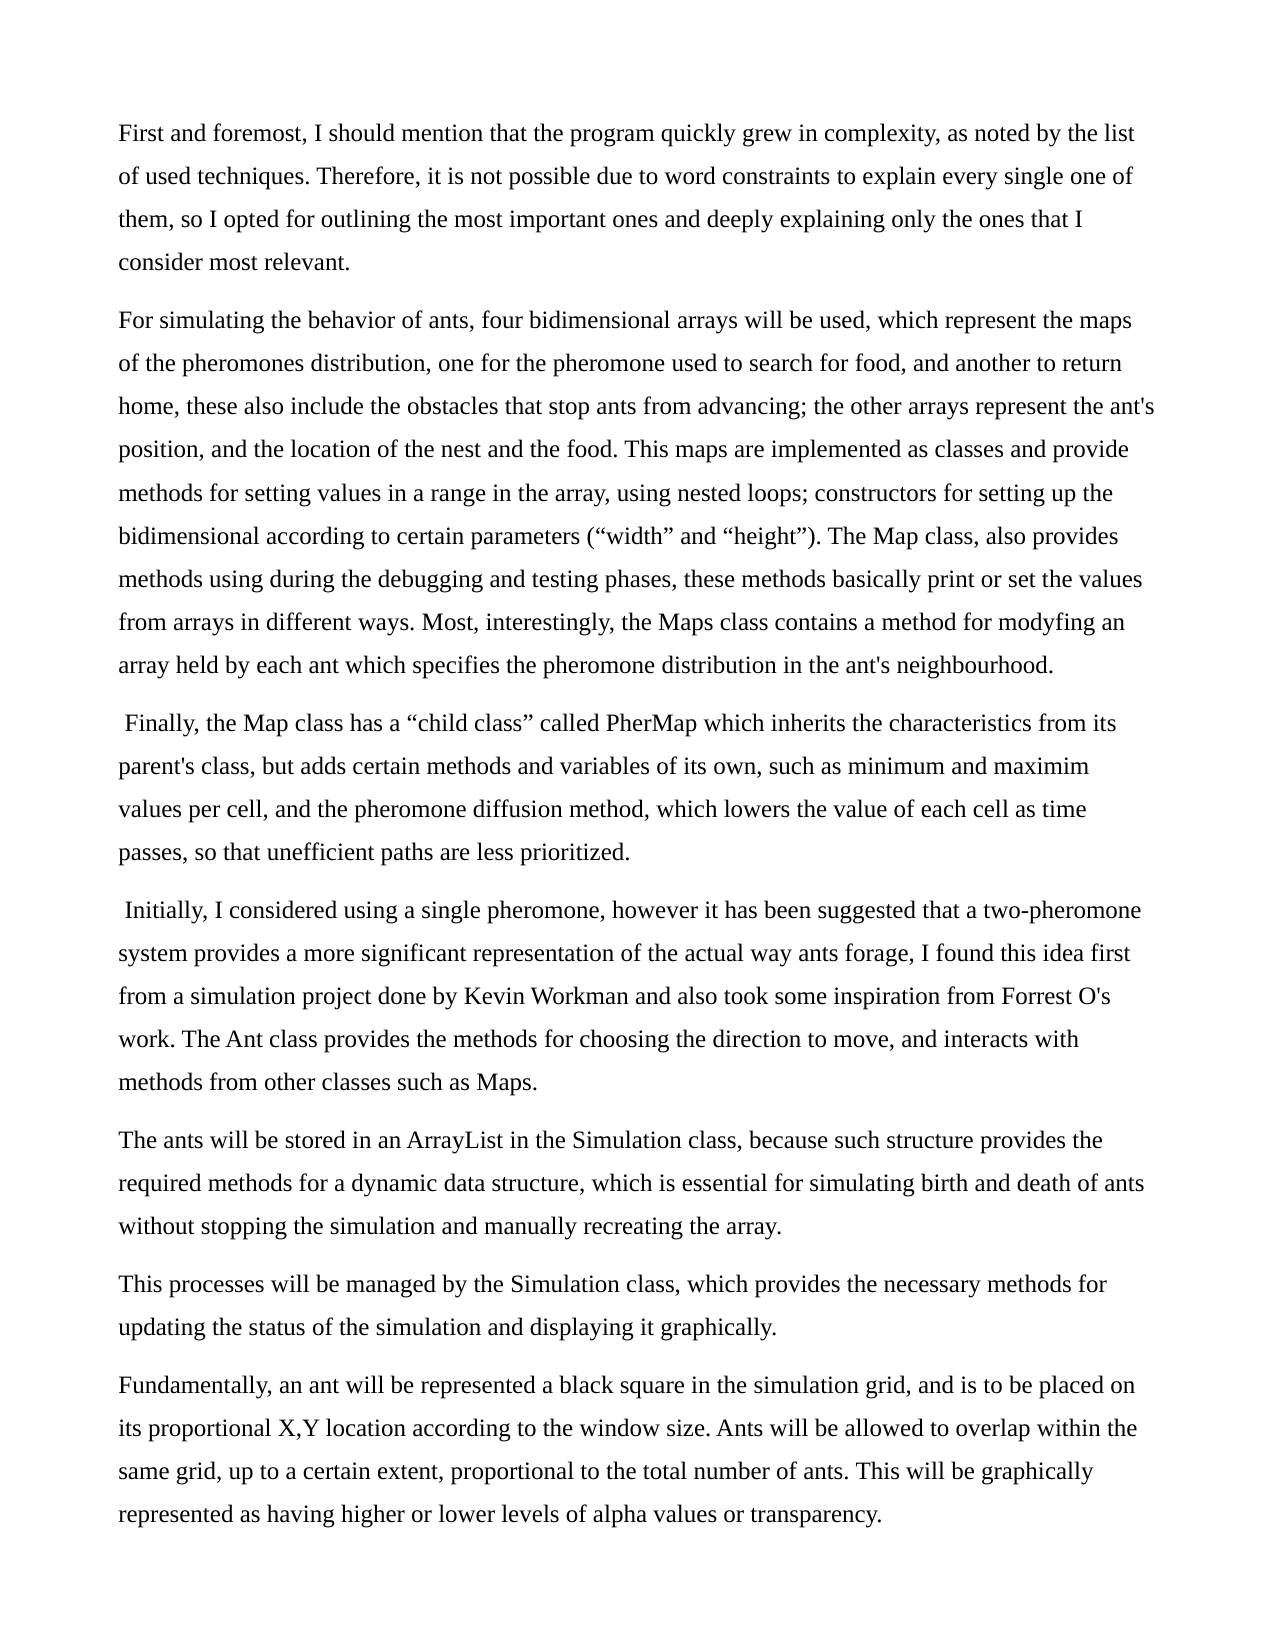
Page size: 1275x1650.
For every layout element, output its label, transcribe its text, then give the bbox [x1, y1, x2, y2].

text The ants will be stored in an ArrayList in the Simulation class, because such structure provides the required methods for a dynamic data structure, which is essential for simulating birth and death of ants without stopping the simulation and manually recreating the array. [118, 1125, 1157, 1240]
text For simulating the behavior of ants, four bidimensional arrays will be used, which represent the maps of the pheromones distribution, one for the pheromone used to search for food, and another to return home, these also include the obstacles that stop ants from advancing; the other arrays represent the ant's position, and the location of the nest and the food. This maps are implemented as classes and provide methods for setting values in a range in the array, using nested loops; constructors for setting up the bidimensional according to certain parameters (“width” and “height”). The Map class, also provides methods using during the debugging and testing phases, these methods basically print or set the values from arrays in different ways. Most, interestingly, the Maps class contains a method for modyfing an array held by each ant which specifies the pheromone distribution in the ant's neighbourhood. [118, 305, 1157, 679]
text First and foremost, I should mention that the program quickly grew in complexity, as noted by the list of used techniques. Therefore, it is not possible due to word constraints to explain every single one of them, so I opted for outlining the most important ones and deeply explaining only the ones that I consider most relevant. [118, 118, 1157, 276]
text This processes will be managed by the Simulation class, which provides the necessary methods for updating the status of the simulation and displaying it graphically. [118, 1269, 1157, 1341]
text Finally, the Map class has a “child class” called PherMap which inherits the characteristics from its parent's class, but adds certain methods and variables of its own, such as minimum and maximim values per cell, and the pheromone diffusion method, which lowers the value of each cell as time passes, so that unefficient paths are less prioritized. [118, 708, 1157, 866]
text Initially, I considered using a single pheromone, however it has been suggested that a two-pheromone system provides a more significant representation of the actual way ants forage, I found this idea first from a simulation project done by Kevin Workman and also took some inspiration from Forrest O's work. The Ant class provides the methods for choosing the direction to move, and interacts with methods from other classes such as Maps. [118, 895, 1157, 1096]
text Fundamentally, an ant will be represented a black square in the simulation grid, and is to be placed on its proportional X,Y location according to the window size. Ants will be allowed to overlap within the same grid, up to a certain extent, proportional to the total number of ants. This will be graphically represented as having higher or lower levels of alpha values or transparency. [118, 1370, 1157, 1528]
